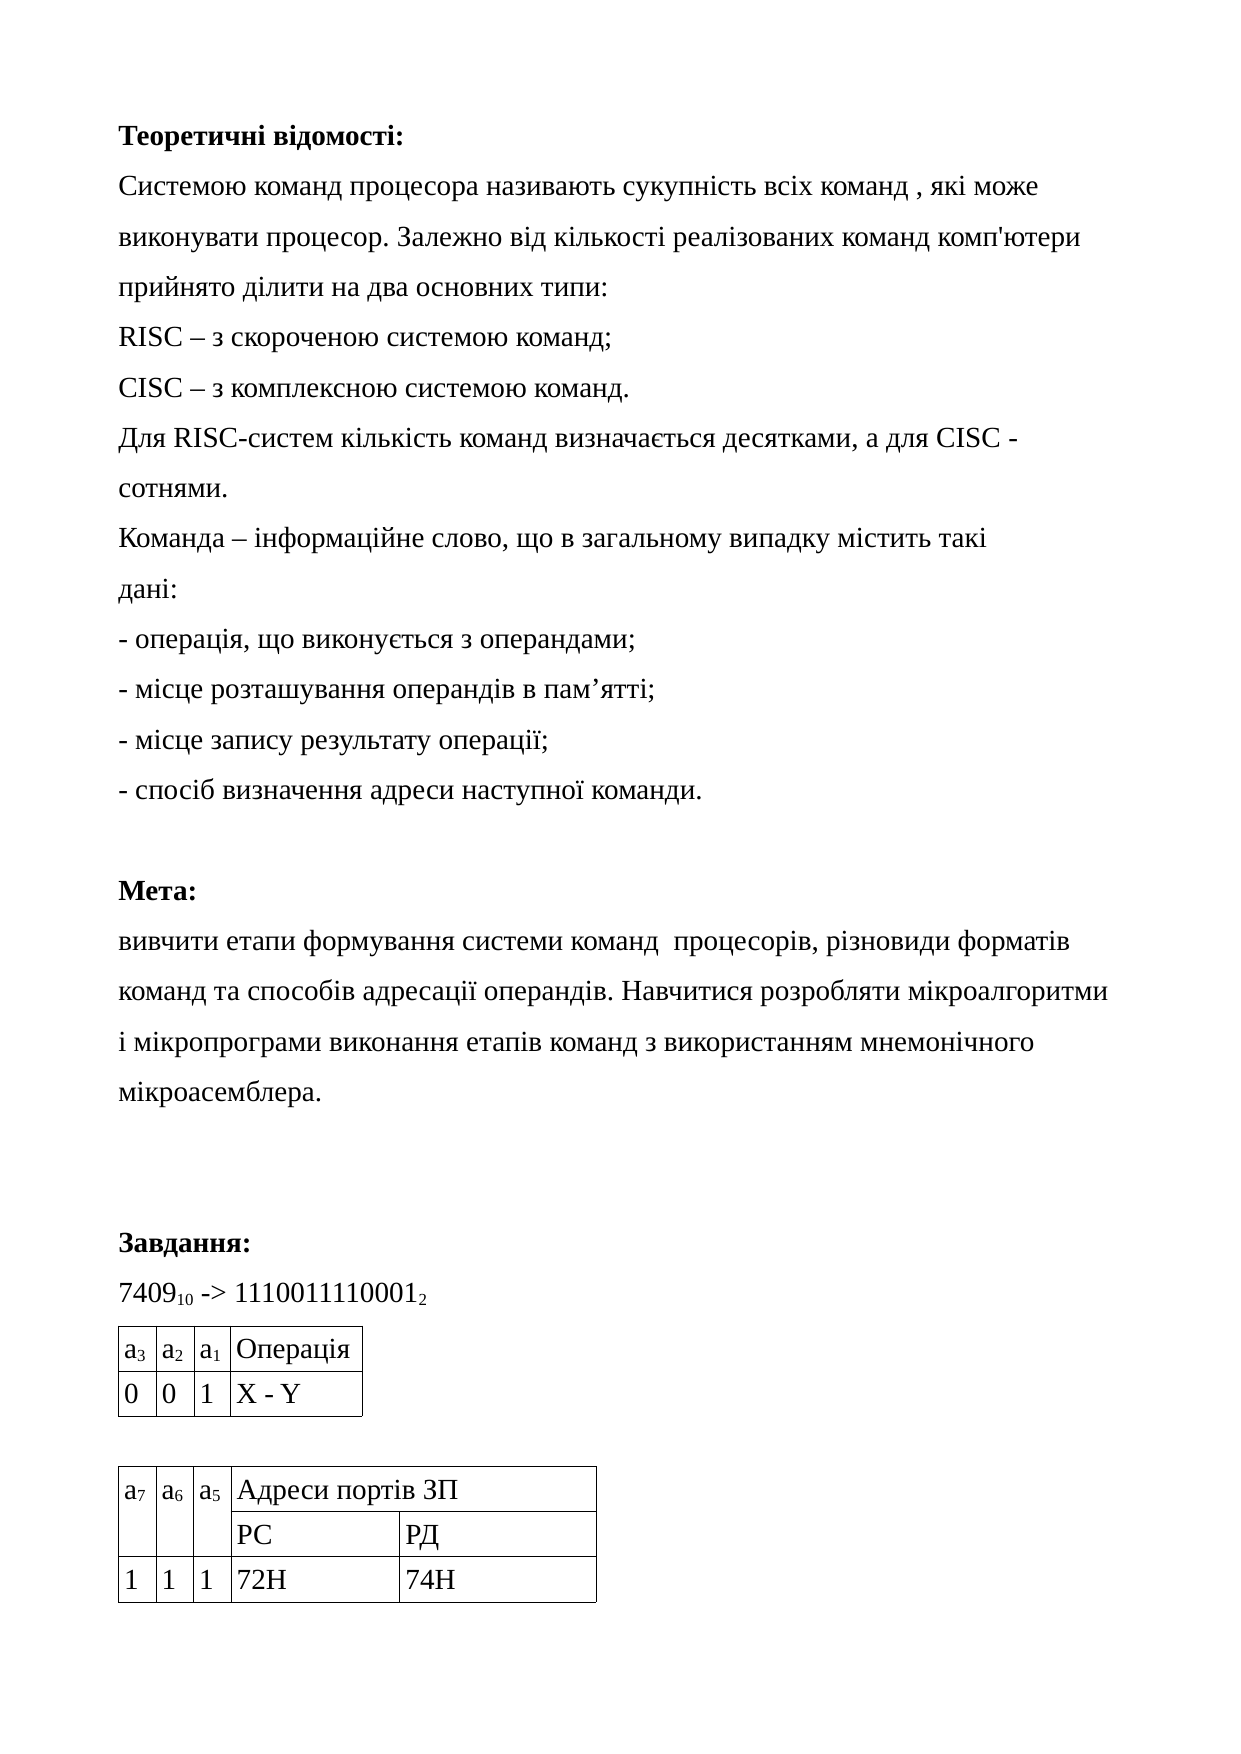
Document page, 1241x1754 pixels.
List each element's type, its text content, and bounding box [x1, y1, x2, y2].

table_header Адреси портів ЗП [232, 1467, 596, 1511]
table_header a1 [195, 1327, 230, 1371]
table_cell 72H [232, 1557, 399, 1602]
text Системою команд процесора називають сукупність всіх команд , які може виконувати процесор. Залежно від кількості реалізованих команд комп'ютери прийнято ділити на два основних типи: [118, 168, 1122, 303]
table_cell 1 [119, 1557, 156, 1602]
table_cell РД [400, 1512, 596, 1556]
table_cell X - Y [231, 1372, 362, 1416]
table_cell 74H [400, 1557, 596, 1602]
text - місце розташування операндів в пам’ятті; [118, 672, 1122, 705]
table_cell 1 [195, 1372, 230, 1416]
text дані: [118, 571, 1122, 604]
text CISC – з комплексною системою команд. [118, 370, 1122, 403]
text RISC – з скороченою системою команд; [118, 319, 1122, 353]
text 740910 -> 11100111100012 [118, 1275, 1122, 1309]
table_cell 0 [157, 1372, 194, 1416]
table_cell 1 [194, 1557, 231, 1602]
text Команда – інформаційне слово, що в загальному випадку містить такі [118, 521, 1122, 554]
table_cell 1 [157, 1557, 193, 1602]
table_cell РС [232, 1512, 399, 1556]
table_header a3 [119, 1327, 156, 1371]
table_header a7 [119, 1467, 156, 1556]
table_header a2 [157, 1327, 194, 1371]
text - операція, що виконується з операндами; [118, 621, 1122, 655]
text вивчити етапи формування системи команд процесорів, різновиди форматів команд та способів адресації операндів. Навчитися розробляти мікроалгоритми і мікропрограми виконання етапів команд з використанням мнемонічного мікроасемблера. [118, 923, 1122, 1108]
table_header a5 [194, 1467, 231, 1556]
text - місце запису результату операції; [118, 722, 1122, 755]
table_cell 0 [119, 1372, 156, 1416]
text Для RISC-систем кількість команд визначається десятками, а для CISC - сотнями. [118, 420, 1122, 504]
text Завдання: [118, 1225, 1122, 1258]
text Теоретичні відомості: [118, 118, 1122, 152]
text - спосіб визначення адреси наступної команди. [118, 772, 1122, 806]
table_header a6 [157, 1467, 193, 1556]
text Мета: [118, 873, 1122, 906]
table_header Операція [231, 1327, 362, 1371]
